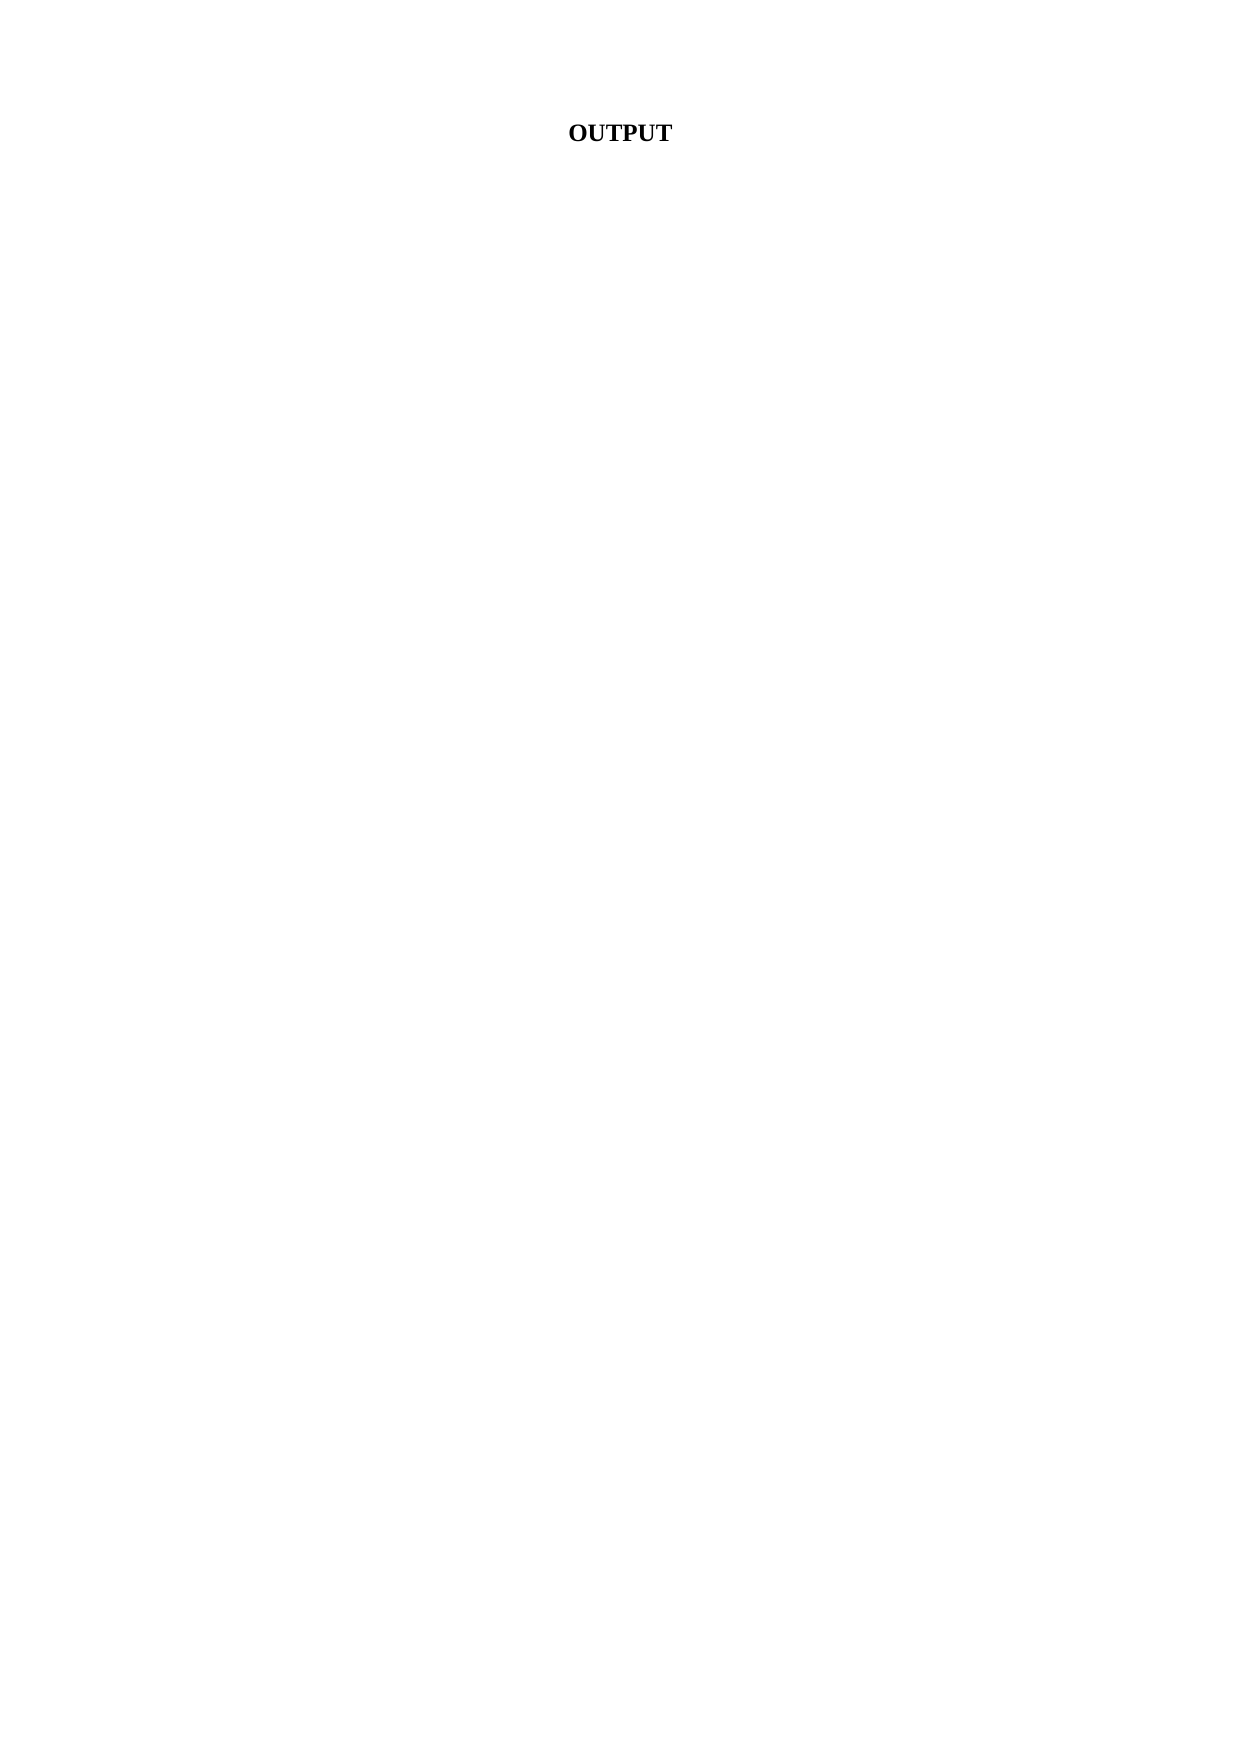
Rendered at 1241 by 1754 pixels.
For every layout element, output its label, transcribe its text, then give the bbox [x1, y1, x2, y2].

text OUTPUT [118, 118, 1122, 147]
